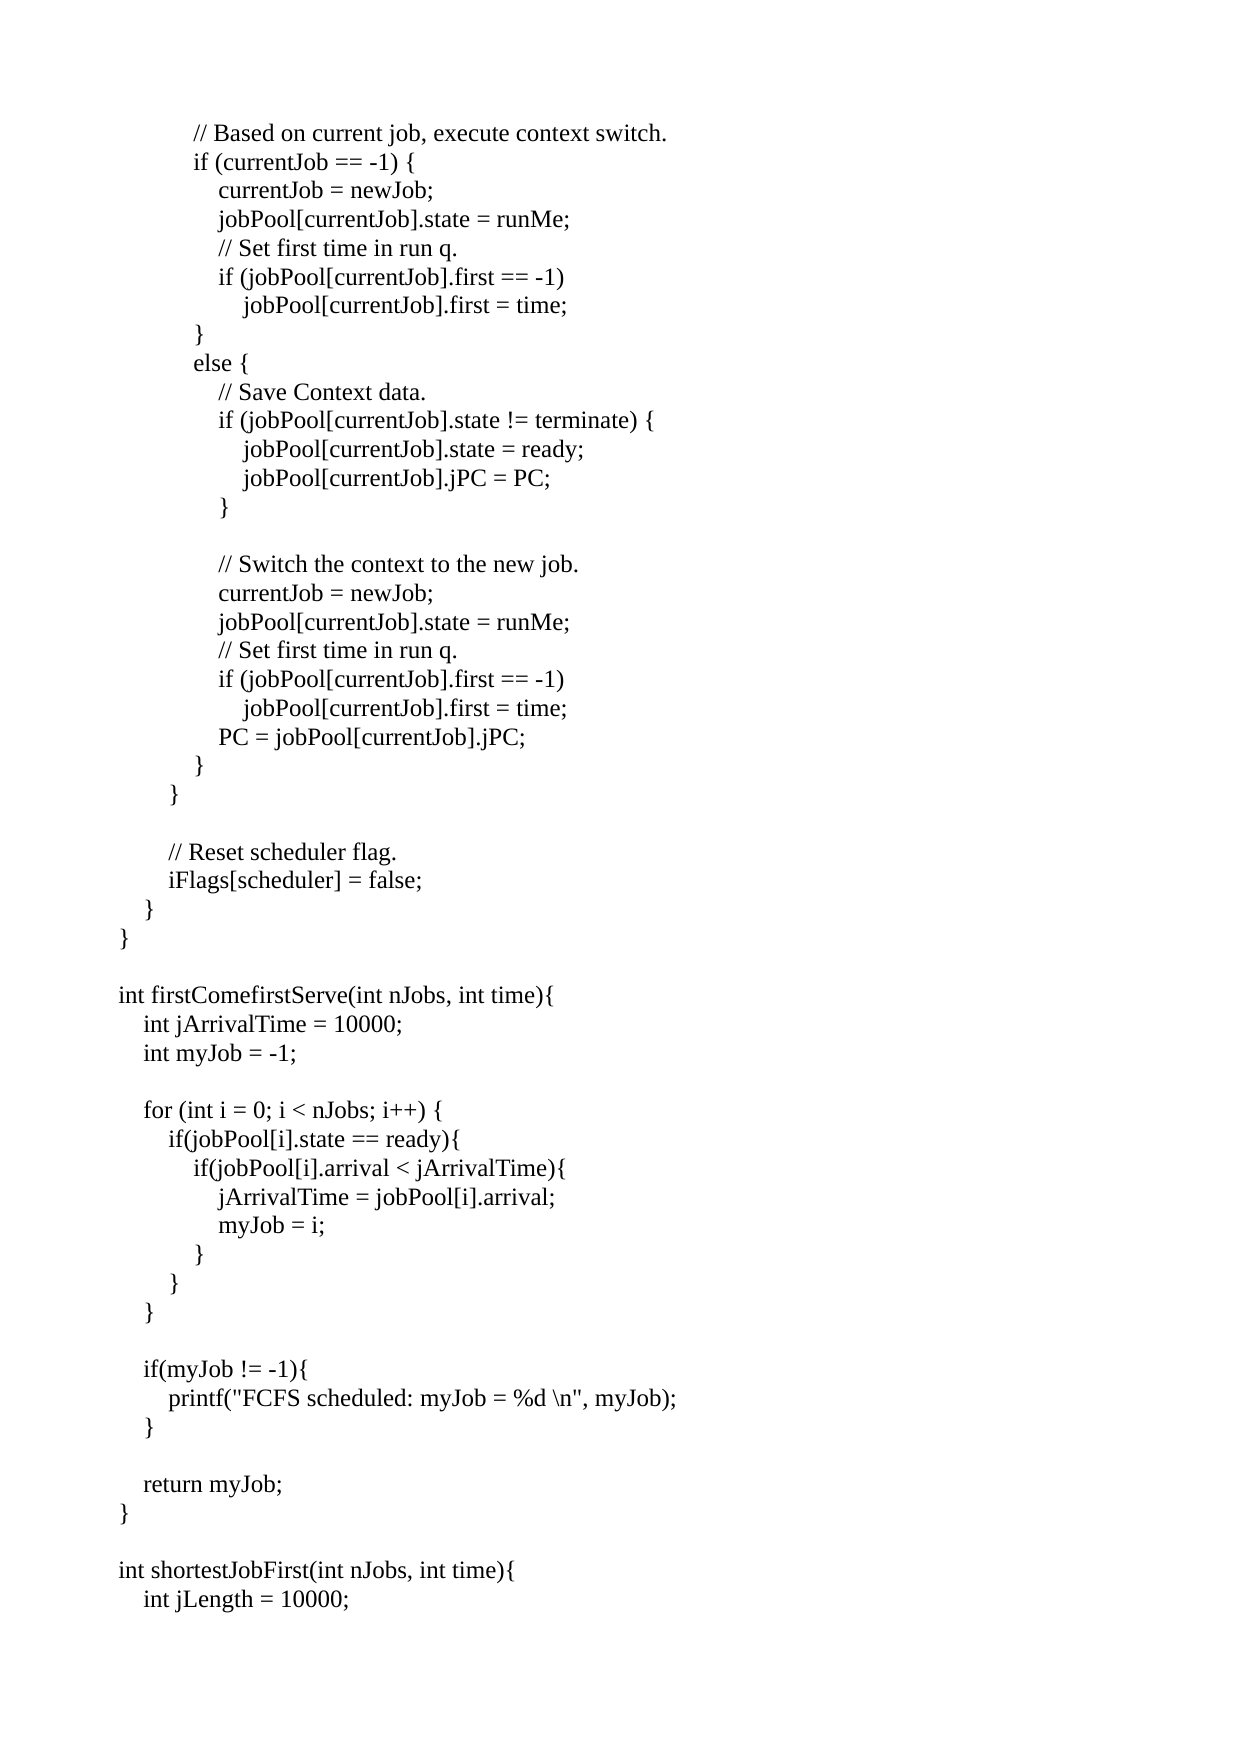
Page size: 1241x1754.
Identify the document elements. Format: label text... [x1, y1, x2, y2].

text // Set first time in run q. [118, 636, 1122, 664]
text currentJob = newJob; [118, 578, 1122, 607]
text } [118, 894, 1122, 923]
text } [118, 1268, 1122, 1297]
text else { [118, 348, 1122, 377]
text jobPool[currentJob].first = time; [118, 291, 1122, 319]
text if(jobPool[i].state == ready){ [118, 1124, 1122, 1153]
text } [118, 1239, 1122, 1268]
text return myJob; [118, 1469, 1122, 1498]
text int jArrivalTime = 10000; [118, 1009, 1122, 1038]
text jobPool[currentJob].state = ready; [118, 434, 1122, 463]
text } [118, 1297, 1122, 1326]
text } [118, 319, 1122, 348]
text jobPool[currentJob].state = runMe; [118, 607, 1122, 636]
text jobPool[currentJob].jPC = PC; [118, 463, 1122, 492]
text currentJob = newJob; [118, 176, 1122, 204]
text if (jobPool[currentJob].state != terminate) { [118, 406, 1122, 434]
text if(jobPool[i].arrival < jArrivalTime){ [118, 1153, 1122, 1182]
text int myJob = -1; [118, 1038, 1122, 1067]
text if(myJob != -1){ [118, 1354, 1122, 1383]
text } [118, 923, 1122, 952]
text // Save Context data. [118, 377, 1122, 406]
text jobPool[currentJob].state = runMe; [118, 204, 1122, 233]
text jobPool[currentJob].first = time; [118, 693, 1122, 722]
text myJob = i; [118, 1211, 1122, 1239]
text } [118, 492, 1122, 521]
text // Based on current job, execute context switch. [118, 118, 1122, 147]
text if (jobPool[currentJob].first == -1) [118, 262, 1122, 291]
text iFlags[scheduler] = false; [118, 866, 1122, 894]
text // Switch the context to the new job. [118, 549, 1122, 578]
text } [118, 779, 1122, 808]
text printf("FCFS scheduled: myJob = %d \n", myJob); [118, 1383, 1122, 1412]
text if (currentJob == -1) { [118, 147, 1122, 176]
text int shortestJobFirst(int nJobs, int time){ [118, 1556, 1122, 1584]
text // Reset scheduler flag. [118, 837, 1122, 866]
text if (jobPool[currentJob].first == -1) [118, 664, 1122, 693]
text } [118, 751, 1122, 779]
text PC = jobPool[currentJob].jPC; [118, 722, 1122, 751]
text int firstComefirstServe(int nJobs, int time){ [118, 981, 1122, 1009]
text jArrivalTime = jobPool[i].arrival; [118, 1182, 1122, 1211]
text int jLength = 10000; [118, 1584, 1122, 1613]
text } [118, 1412, 1122, 1441]
text } [118, 1498, 1122, 1527]
text // Set first time in run q. [118, 233, 1122, 262]
text for (int i = 0; i < nJobs; i++) { [118, 1096, 1122, 1124]
